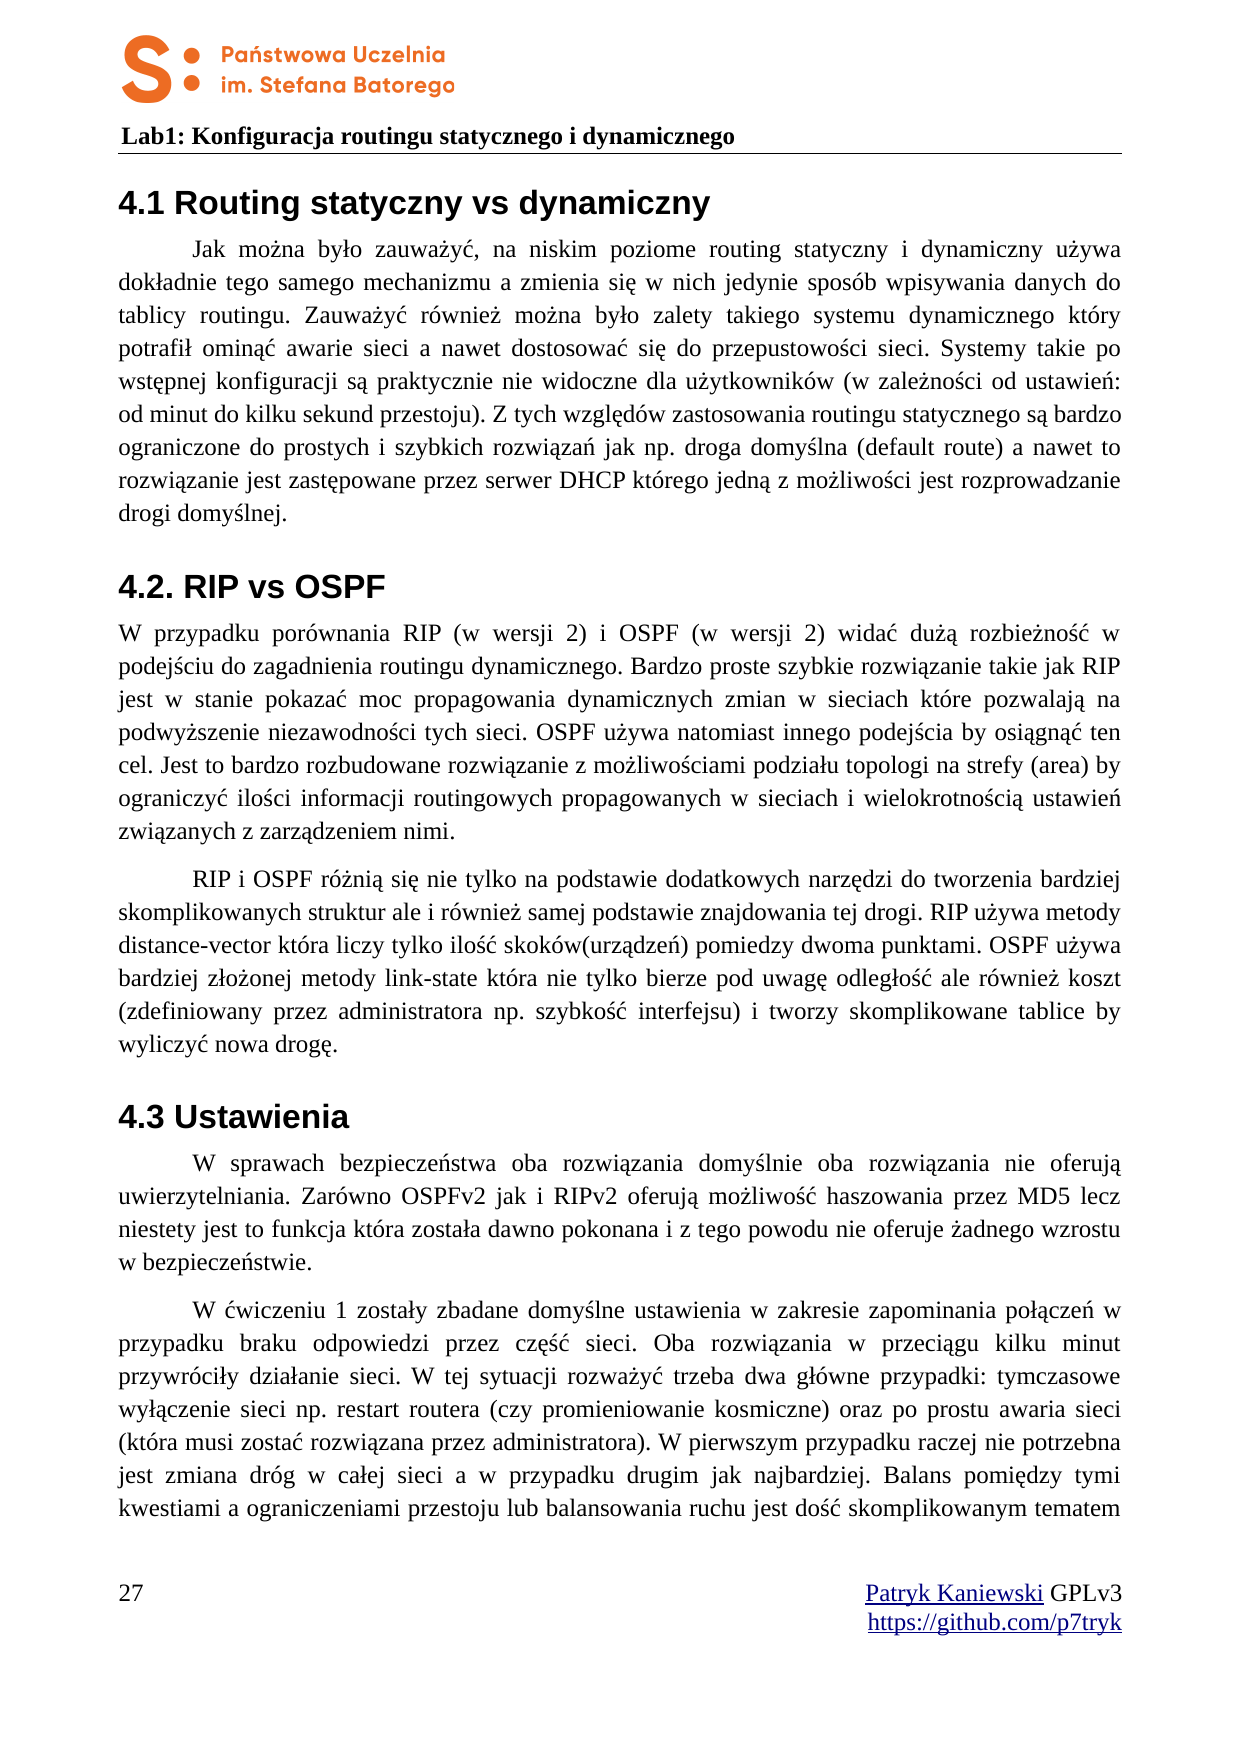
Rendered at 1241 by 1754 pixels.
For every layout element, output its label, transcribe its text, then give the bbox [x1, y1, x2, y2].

text W sprawach bezpieczeństwa oba rozwiązania domyślnie oba rozwiązania nie oferują uwierzytelniania. Zarówno OSPFv2 jak i RIPv2 oferują możliwość haszowania przez MD5 lecz niestety jest to funkcja która została dawno pokonana i z tego powodu nie oferuje żadnego wzrostu w bezpieczeństwie. [118, 1148, 1122, 1276]
text W przypadku porównania RIP (w wersji 2) i OSPF (w wersji 2) widać dużą rozbieżność w podejściu do zagadnienia routingu dynamicznego. Bardzo proste szybkie rozwiązanie takie jak RIP jest w stanie pokazać moc propagowania dynamicznych zmian w sieciach które pozwalają na podwyższenie niezawodności tych sieci. OSPF używa natomiast innego podejścia by osiągnąć ten cel. Jest to bardzo rozbudowane rozwiązanie z możliwościami podziału topologi na strefy (area) by ograniczyć ilości informacji routingowych propagowanych w sieciach i wielokrotnością ustawień związanych z zarządzeniem nimi. [118, 618, 1122, 845]
subtitle 4.2. RIP vs OSPF [118, 567, 1122, 605]
subtitle 4.3 Ustawienia [118, 1097, 1122, 1136]
subtitle 4.1 Routing statyczny vs dynamiczny [118, 183, 1122, 222]
text Jak można było zauważyć, na niskim poziome routing statyczny i dynamiczny używa dokładnie tego samego mechanizmu a zmienia się w nich jedynie sposób wpisywania danych do tablicy routingu. Zauważyć również można było zalety takiego systemu dynamicznego który potrafił ominąć awarie sieci a nawet dostosować się do przepustowości sieci. Systemy takie po wstępnej konfiguracji są praktycznie nie widoczne dla użytkowników (w zależności od ustawień: od minut do kilku sekund przestoju). Z tych względów zastosowania routingu statycznego są bardzo ograniczone do prostych i szybkich rozwiązań jak np. droga domyślna (default route) a nawet to rozwiązanie jest zastępowane przez serwer DHCP którego jedną z możliwości jest rozprowadzanie drogi domyślnej. [118, 234, 1122, 527]
text W ćwiczeniu 1 zostały zbadane domyślne ustawienia w zakresie zapominania połączeń w przypadku braku odpowiedzi przez część sieci. Oba rozwiązania w przeciągu kilku minut przywróciły działanie sieci. W tej sytuacji rozważyć trzeba dwa główne przypadki: tymczasowe wyłączenie sieci np. restart routera (czy promieniowanie kosmiczne) oraz po prostu awaria sieci (która musi zostać rozwiązana przez administratora). W pierwszym przypadku raczej nie potrzebna jest zmiana dróg w całej sieci a w przypadku drugim jak najbardziej. Balans pomiędzy tymi kwestiami a ograniczeniami przestoju lub balansowania ruchu jest dość skomplikowanym tematem [118, 1295, 1122, 1522]
text RIP i OSPF różnią się nie tylko na podstawie dodatkowych narzędzi do tworzenia bardziej skomplikowanych struktur ale i również samej podstawie znajdowania tej drogi. RIP używa metody distance-vector która liczy tylko ilość skoków(urządzeń) pomiedzy dwoma punktami. OSPF używa bardziej złożonej metody link-state która nie tylko bierze pod uwagę odległość ale również koszt (zdefiniowany przez administratora np. szybkość interfejsu) i tworzy skomplikowane tablice by wyliczyć nowa drogę. [118, 864, 1122, 1057]
picture [121, 35, 455, 103]
